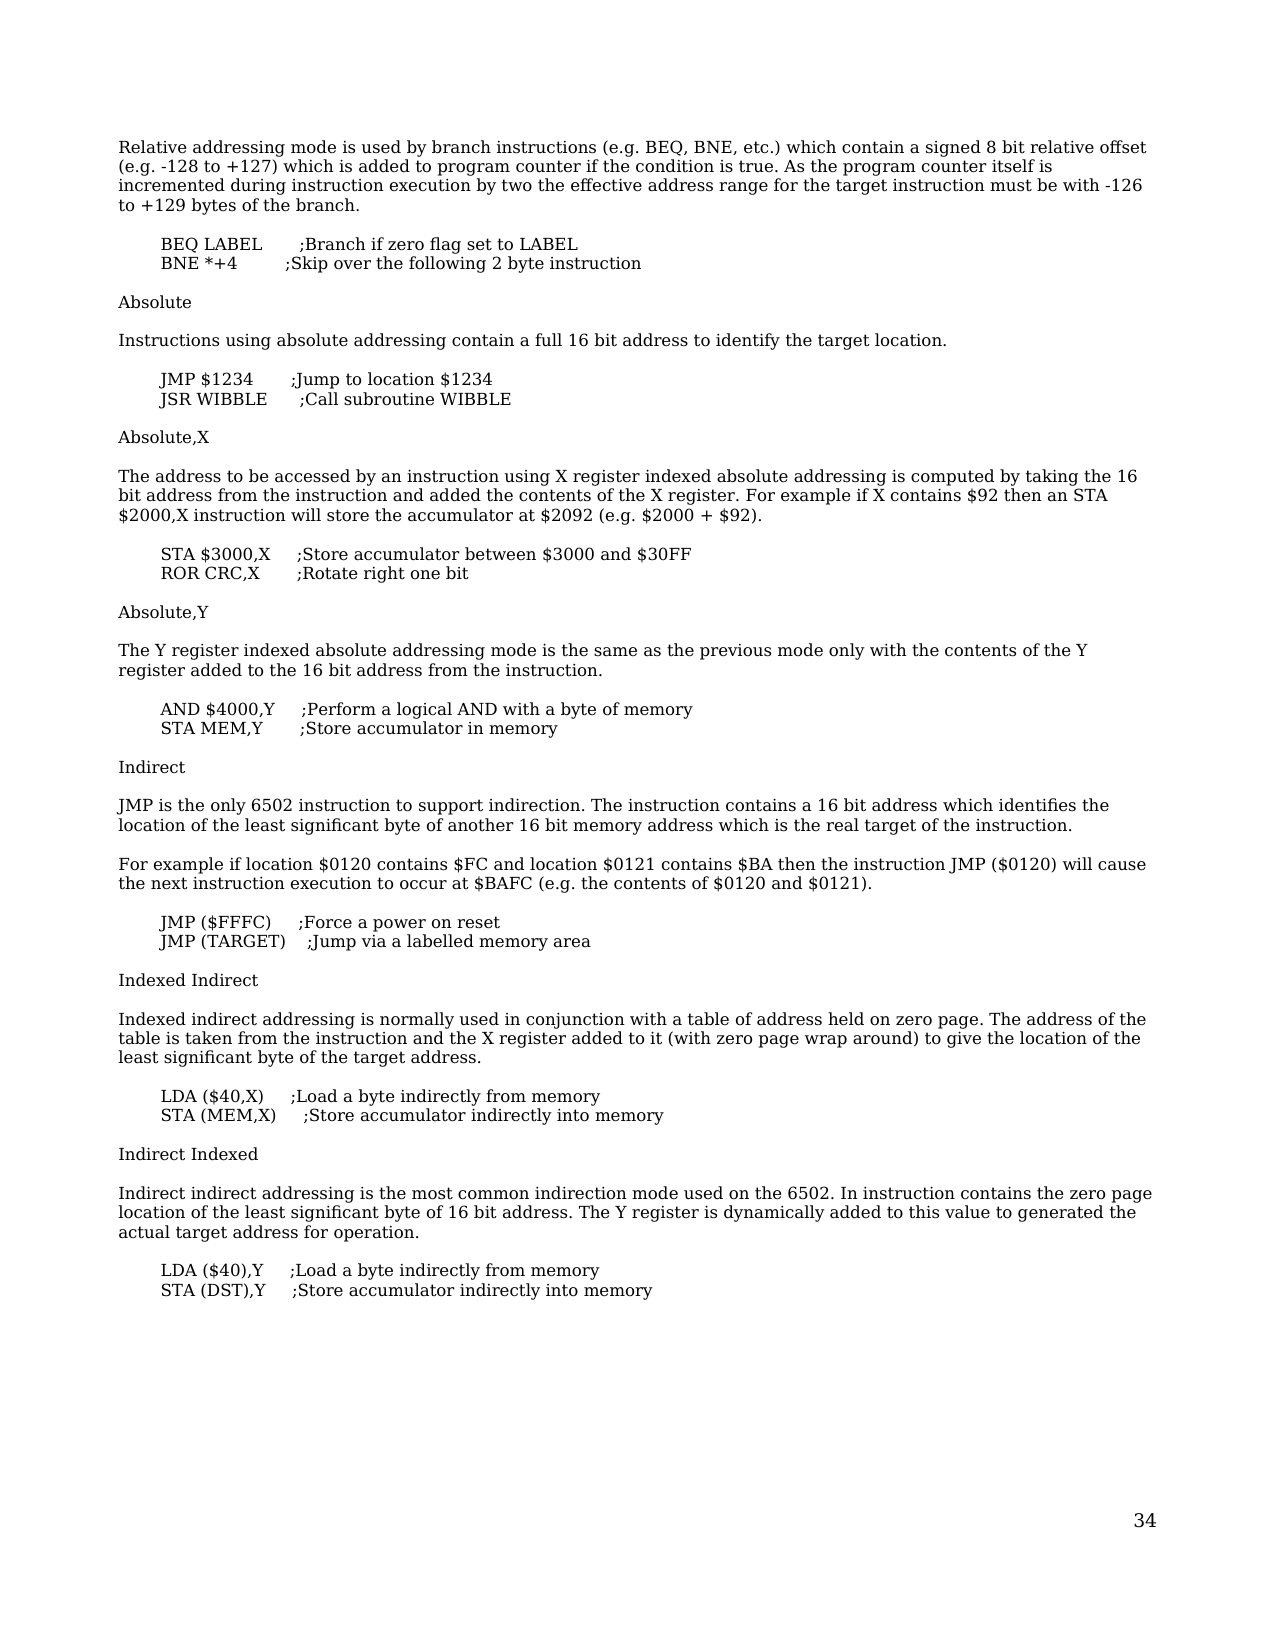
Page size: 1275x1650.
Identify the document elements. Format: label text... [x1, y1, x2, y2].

text JSR WIBBLE ;Call subroutine WIBBLE [118, 389, 1157, 409]
text Indirect indirect addressing is the most common indirection mode used on the 6502. In instruction contains the zero page location of the least significant byte of 16 bit address. The Y register is dynamically added to this value to generated the actual target address for operation. [118, 1184, 1157, 1242]
text Indirect [118, 757, 1157, 777]
text BNE *+4 ;Skip over the following 2 byte instruction [118, 254, 1157, 273]
text Absolute,Y [118, 602, 1157, 622]
text LDA ($40),Y ;Load a byte indirectly from memory [118, 1261, 1157, 1281]
text ROR CRC,X ;Rotate right one bit [118, 564, 1157, 583]
text BEQ LABEL ;Branch if zero flag set to LABEL [118, 234, 1157, 254]
text JMP is the only 6502 instruction to support indirection. The instruction contains a 16 bit address which identifies the location of the least significant byte of another 16 bit memory address which is the real target of the instruction. [118, 796, 1157, 835]
text Relative addressing mode is used by branch instructions (e.g. BEQ, BNE, etc.) which contain a signed 8 bit relative offset (e.g. -128 to +127) which is added to program counter if the condition is true. As the program counter itself is incremented during instruction execution by two the effective address range for the target instruction must be with -126 to +129 bytes of the branch. [118, 137, 1157, 215]
text Indexed indirect addressing is normally used in conjunction with a table of address held on zero page. The address of the table is taken from the instruction and the X register added to it (with zero page wrap around) to give the location of the least significant byte of the target address. [118, 1009, 1157, 1067]
text JMP ($FFFC) ;Force a power on reset [118, 912, 1157, 932]
text Indexed Indirect [118, 971, 1157, 990]
text Absolute,X [118, 428, 1157, 447]
text STA (DST),Y ;Store accumulator indirectly into memory [118, 1281, 1157, 1300]
text The Y register indexed absolute addressing mode is the same as the previous mode only with the contents of the Y register added to the 16 bit address from the instruction. [118, 641, 1157, 680]
text For example if location $0120 contains $FC and location $0121 contains $BA then the instruction JMP ($0120) will cause the next instruction execution to occur at $BAFC (e.g. the contents of $0120 and $0121). [118, 854, 1157, 893]
text JMP $1234 ;Jump to location $1234 [118, 370, 1157, 389]
text Indirect Indexed [118, 1145, 1157, 1164]
text JMP (TARGET) ;Jump via a labelled memory area [118, 932, 1157, 951]
text STA (MEM,X) ;Store accumulator indirectly into memory [118, 1106, 1157, 1126]
text Instructions using absolute addressing contain a full 16 bit address to identify the target location. [118, 331, 1157, 351]
text STA MEM,Y ;Store accumulator in memory [118, 719, 1157, 738]
text AND $4000,Y ;Perform a logical AND with a byte of memory [118, 699, 1157, 719]
text The address to be accessed by an instruction using X register indexed absolute addressing is computed by taking the 16 bit address from the instruction and added the contents of the X register. For example if X contains $92 then an STA $2000,X instruction will store the accumulator at $2092 (e.g. $2000 + $92). [118, 467, 1157, 525]
text LDA ($40,X) ;Load a byte indirectly from memory [118, 1087, 1157, 1106]
text Absolute [118, 292, 1157, 312]
text STA $3000,X ;Store accumulator between $3000 and $30FF [118, 544, 1157, 564]
